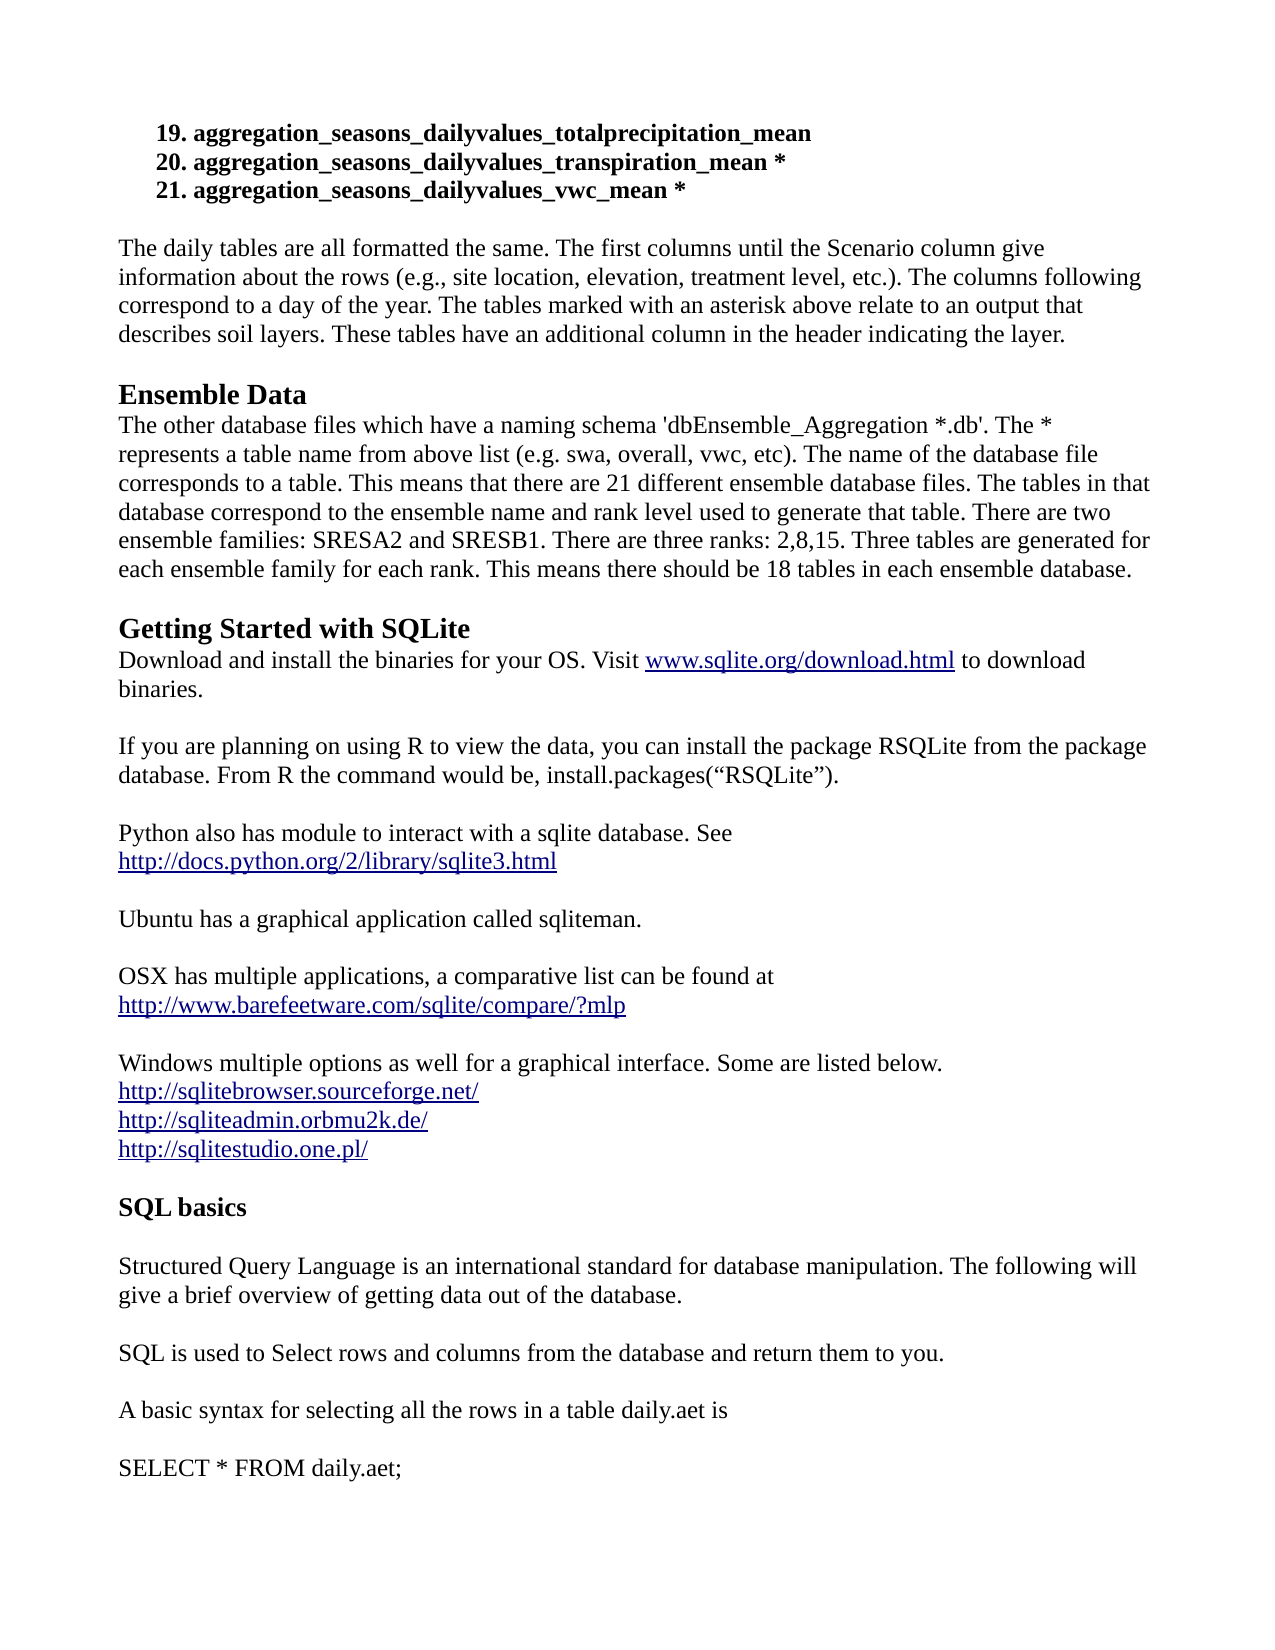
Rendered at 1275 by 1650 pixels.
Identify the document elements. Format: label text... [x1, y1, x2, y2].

text http://sqlitebrowser.sourceforge.net/ [118, 1076, 1157, 1105]
list aggregation_seasons_dailyvalues_totalprecipitation_mean [156, 118, 1157, 147]
text Download and install the binaries for your OS. Visit www.sqlite.org/download.html to download binaries. [118, 645, 1157, 703]
text Getting Started with SQLite [118, 612, 1157, 645]
text SQL basics [118, 1191, 1157, 1223]
text OSX has multiple applications, a comparative list can be found at http://www.barefeetware.com/sqlite/compare/?mlp [118, 961, 1157, 1019]
text SELECT * FROM daily.aet; [118, 1453, 1157, 1481]
text The other database files which have a naming schema 'dbEnsemble_Aggregation *.db'. The * represents a table name from above list (e.g. swa, overall, vwc, etc). The name of the database file corresponds to a table. This means that there are 21 different ensemble database files. The tables in that database correspond to the ensemble name and rank level used to generate that table. There are two ensemble families: SRESA2 and SRESB1. There are three ranks: 2,8,15. Three tables are generated for each ensemble family for each rank. This means there should be 18 tables in each ensemble database. [118, 410, 1157, 583]
text If you are planning on using R to view the data, you can install the package RSQLite from the package database. From R the command would be, install.packages(“RSQLite”). [118, 731, 1157, 789]
text http://sqliteadmin.orbmu2k.de/ [118, 1105, 1157, 1134]
text Python also has module to interact with a sqlite database. See http://docs.python.org/2/library/sqlite3.html [118, 818, 1157, 875]
list aggregation_seasons_dailyvalues_transpiration_mean * [156, 147, 1157, 176]
text Ubuntu has a graphical application called sqliteman. [118, 904, 1157, 933]
text SQL is used to Select rows and columns from the database and return them to you. [118, 1338, 1157, 1366]
text The daily tables are all formatted the same. The first columns until the Scenario column give information about the rows (e.g., site location, elevation, treatment level, etc.). The columns following correspond to a day of the year. The tables marked with an asterisk above relate to an output that describes soil layers. These tables have an additional column in the header indicating the layer. [118, 233, 1157, 348]
text Ensemble Data [118, 377, 1157, 410]
text http://sqlitestudio.one.pl/ [118, 1134, 1157, 1163]
text A basic syntax for selecting all the rows in a table daily.aet is [118, 1395, 1157, 1424]
text Windows multiple options as well for a graphical interface. Some are listed below. [118, 1048, 1157, 1076]
list aggregation_seasons_dailyvalues_vwc_mean * [156, 176, 1157, 204]
text Structured Query Language is an international standard for database manipulation. The following will give a brief overview of getting data out of the database. [118, 1251, 1157, 1309]
